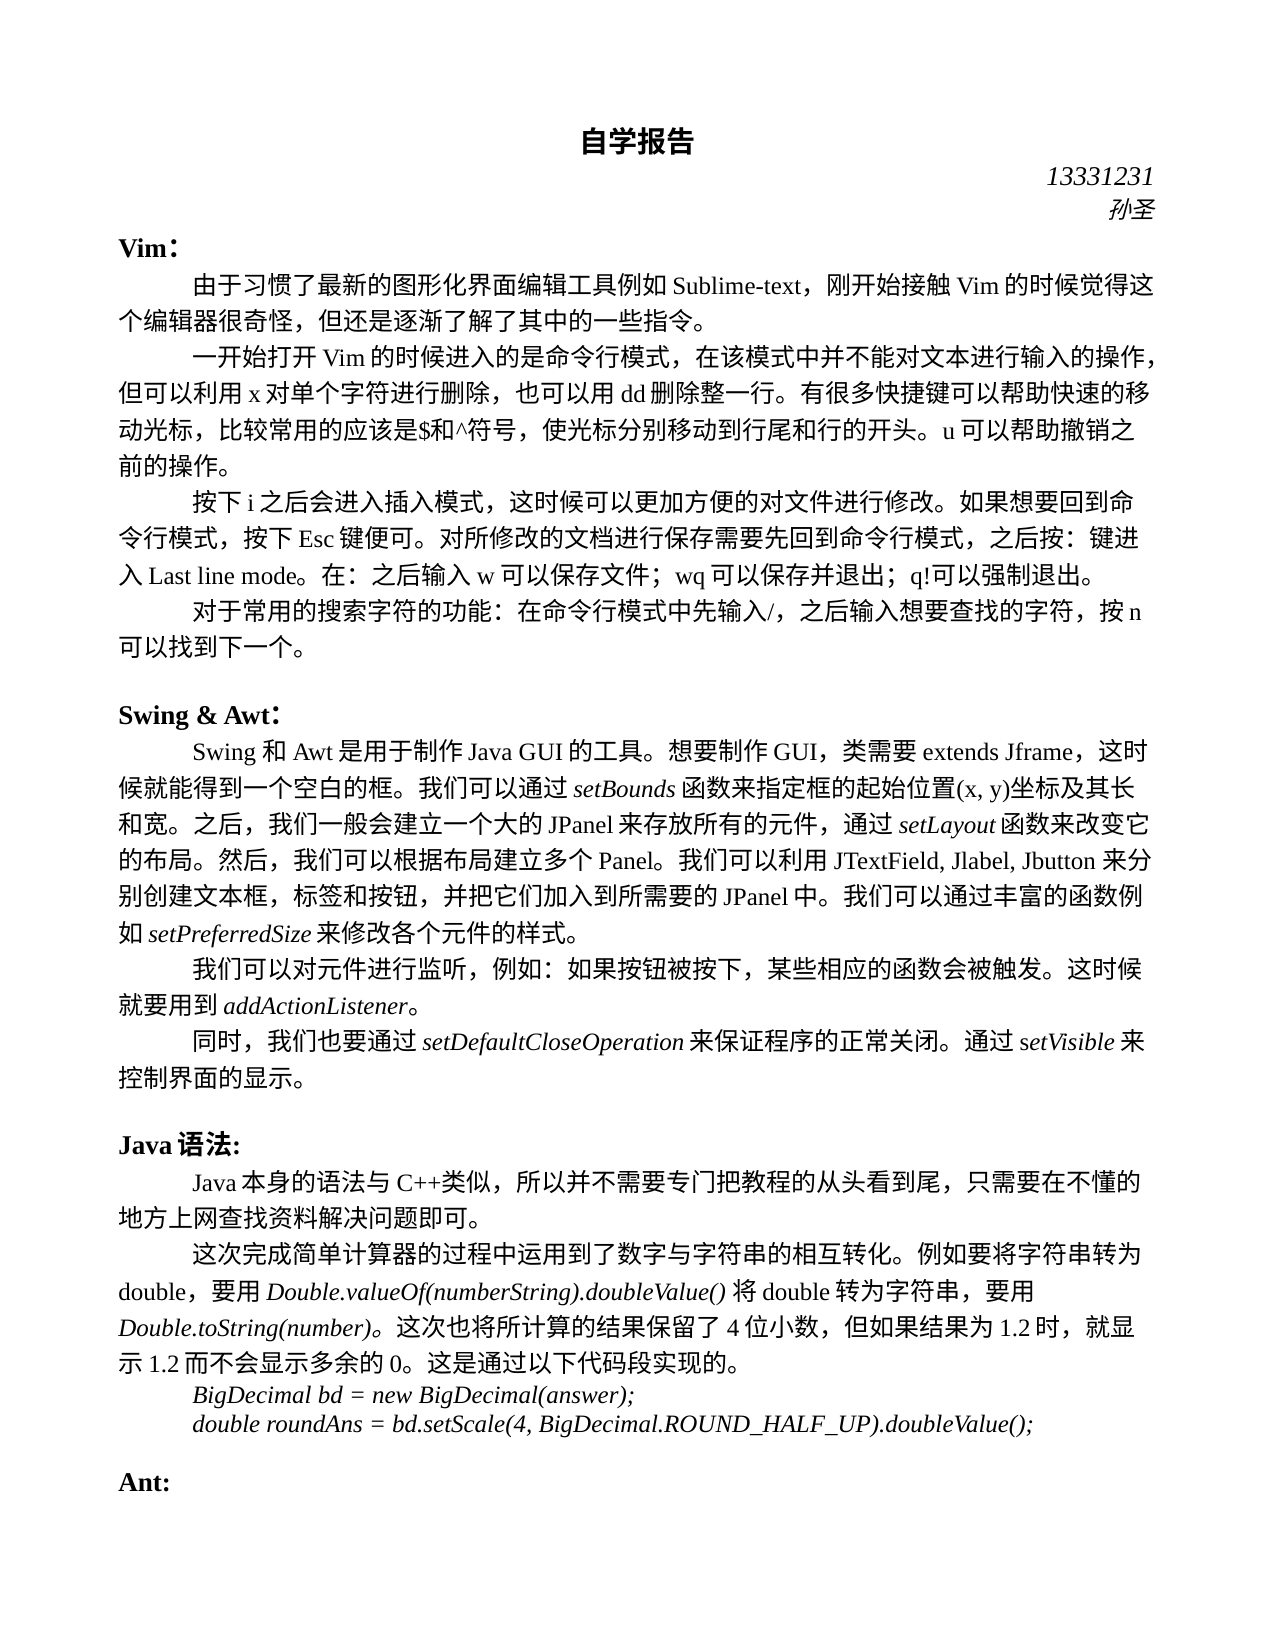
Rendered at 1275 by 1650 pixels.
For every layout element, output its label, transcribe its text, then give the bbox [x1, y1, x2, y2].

text Java语法: [118, 1123, 1157, 1162]
text double roundAns = bd.setScale(4, BigDecimal.ROUND_HALF_UP).doubleValue(); [118, 1409, 1157, 1437]
text Swing & Awt： [118, 693, 1157, 732]
text BigDecimal bd = new BigDecimal(answer); [118, 1380, 1157, 1409]
text Vim： [118, 226, 1157, 265]
text 同时，我们也要通过setDefaultCloseOperation来保证程序的正常关闭。通过setVisible来控制界面的显示。 [118, 1022, 1157, 1094]
text 我们可以对元件进行监听，例如：如果按钮被按下，某些相应的函数会被触发。这时候就要用到addActionListener。 [118, 949, 1157, 1022]
text 自学报告 [118, 118, 1157, 160]
text 由于习惯了最新的图形化界面编辑工具例如Sublime-text，刚开始接触Vim的时候觉得这个编辑器很奇怪，但还是逐渐了解了其中的一些指令。 [118, 265, 1157, 338]
text 这次完成简单计算器的过程中运用到了数字与字符串的相互转化。例如要将字符串转为double，要用Double.valueOf(numberString).doubleValue() 将double转为字符串，要用Double.toString(number)。这次也将所计算的结果保留了4位小数，但如果结果为1.2时，就显示1.2而不会显示多余的0。这是通过以下代码段实现的。 [118, 1235, 1157, 1380]
text 一开始打开Vim的时候进入的是命令行模式，在该模式中并不能对文本进行输入的操作，但可以利用x对单个字符进行删除，也可以用dd删除整一行。有很多快捷键可以帮助快速的移动光标，比较常用的应该是$和^符号，使光标分别移动到行尾和行的开头。u可以帮助撤销之前的操作。 [118, 338, 1157, 483]
text 按下i之后会进入插入模式，这时候可以更加方便的对文件进行修改。如果想要回到命令行模式，按下Esc键便可。对所修改的文档进行保存需要先回到命令行模式，之后按：键进入Last line mode。在：之后输入w可以保存文件；wq可以保存并退出；q!可以强制退出。 [118, 483, 1157, 591]
text 13331231 [118, 160, 1157, 192]
text 对于常用的搜索字符的功能：在命令行模式中先输入/，之后输入想要查找的字符，按n可以找到下一个。 [118, 591, 1157, 664]
text Ant: [118, 1466, 1157, 1497]
text Swing 和Awt是用于制作Java GUI的工具。想要制作GUI，类需要extends Jframe，这时候就能得到一个空白的框。我们可以通过setBounds函数来指定框的起始位置(x, y)坐标及其长和宽。之后，我们一般会建立一个大的JPanel来存放所有的元件，通过setLayout函数来改变它的布局。然后，我们可以根据布局建立多个Panel。我们可以利用JTextField, Jlabel, Jbutton 来分别创建文本框，标签和按钮，并把它们加入到所需要的JPanel中。我们可以通过丰富的函数例如setPreferredSize来修改各个元件的样式。 [118, 732, 1157, 949]
text 孙圣 [118, 192, 1157, 226]
text Java本身的语法与C++类似，所以并不需要专门把教程的从头看到尾，只需要在不懂的地方上网查找资料解决问题即可。 [118, 1162, 1157, 1235]
